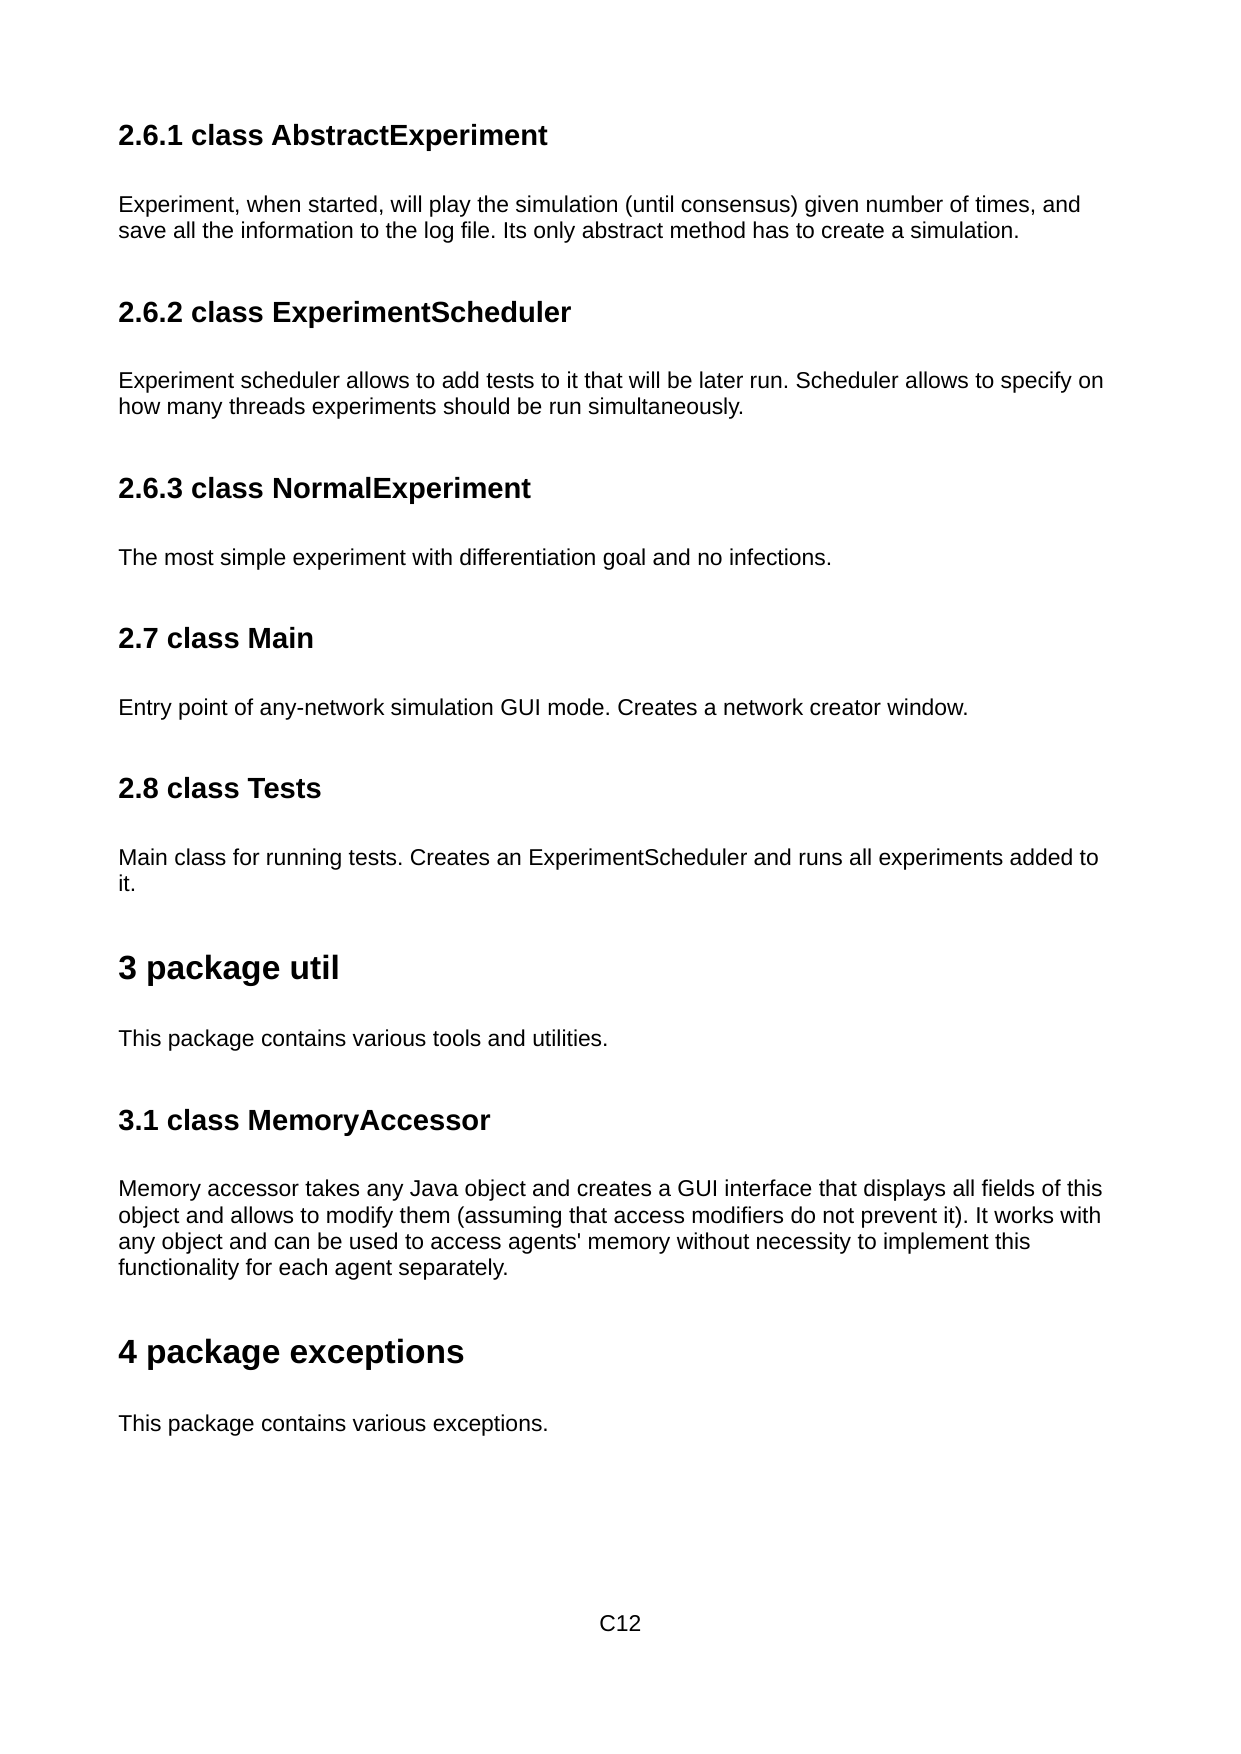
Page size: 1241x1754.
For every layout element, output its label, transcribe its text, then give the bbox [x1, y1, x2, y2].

subtitle 4 package exceptions [118, 1332, 1122, 1371]
subtitle 3.1 class MemoryAccessor [118, 1103, 1122, 1136]
text The most simple experiment with differentiation goal and no infections. [118, 543, 1122, 570]
text This package contains various exceptions. [118, 1409, 1122, 1436]
text Memory accessor takes any Java object and creates a GUI interface that displays all fields of this object and allows to modify them (assuming that access modifiers do not prevent it). It works with any object and can be used to access agents' memory without necessity to implement this functionality for each agent separately. [118, 1175, 1122, 1281]
subtitle 2.6.3 class NormalExperiment [118, 471, 1122, 504]
text Experiment scheduler allows to add tests to it that will be later run. Scheduler allows to specify on how many threads experiments should be run simultaneously. [118, 367, 1122, 420]
subtitle 2.6.1 class AbstractExperiment [118, 118, 1122, 152]
subtitle 2.7 class Main [118, 621, 1122, 655]
subtitle 2.8 class Tests [118, 771, 1122, 805]
text This package contains various tools and utilities. [118, 1025, 1122, 1052]
text Experiment, when started, will play the simulation (until consensus) given number of times, and save all the information to the log file. Its only abstract method has to create a simulation. [118, 191, 1122, 243]
subtitle 2.6.2 class ExperimentScheduler [118, 294, 1122, 328]
subtitle 3 package util [118, 948, 1122, 986]
text Main class for running tests. Creates an ExperimentScheduler and runs all experiments added to it. [118, 844, 1122, 896]
text Entry point of any-network simulation GUI mode. Creates a network creator window. [118, 693, 1122, 720]
